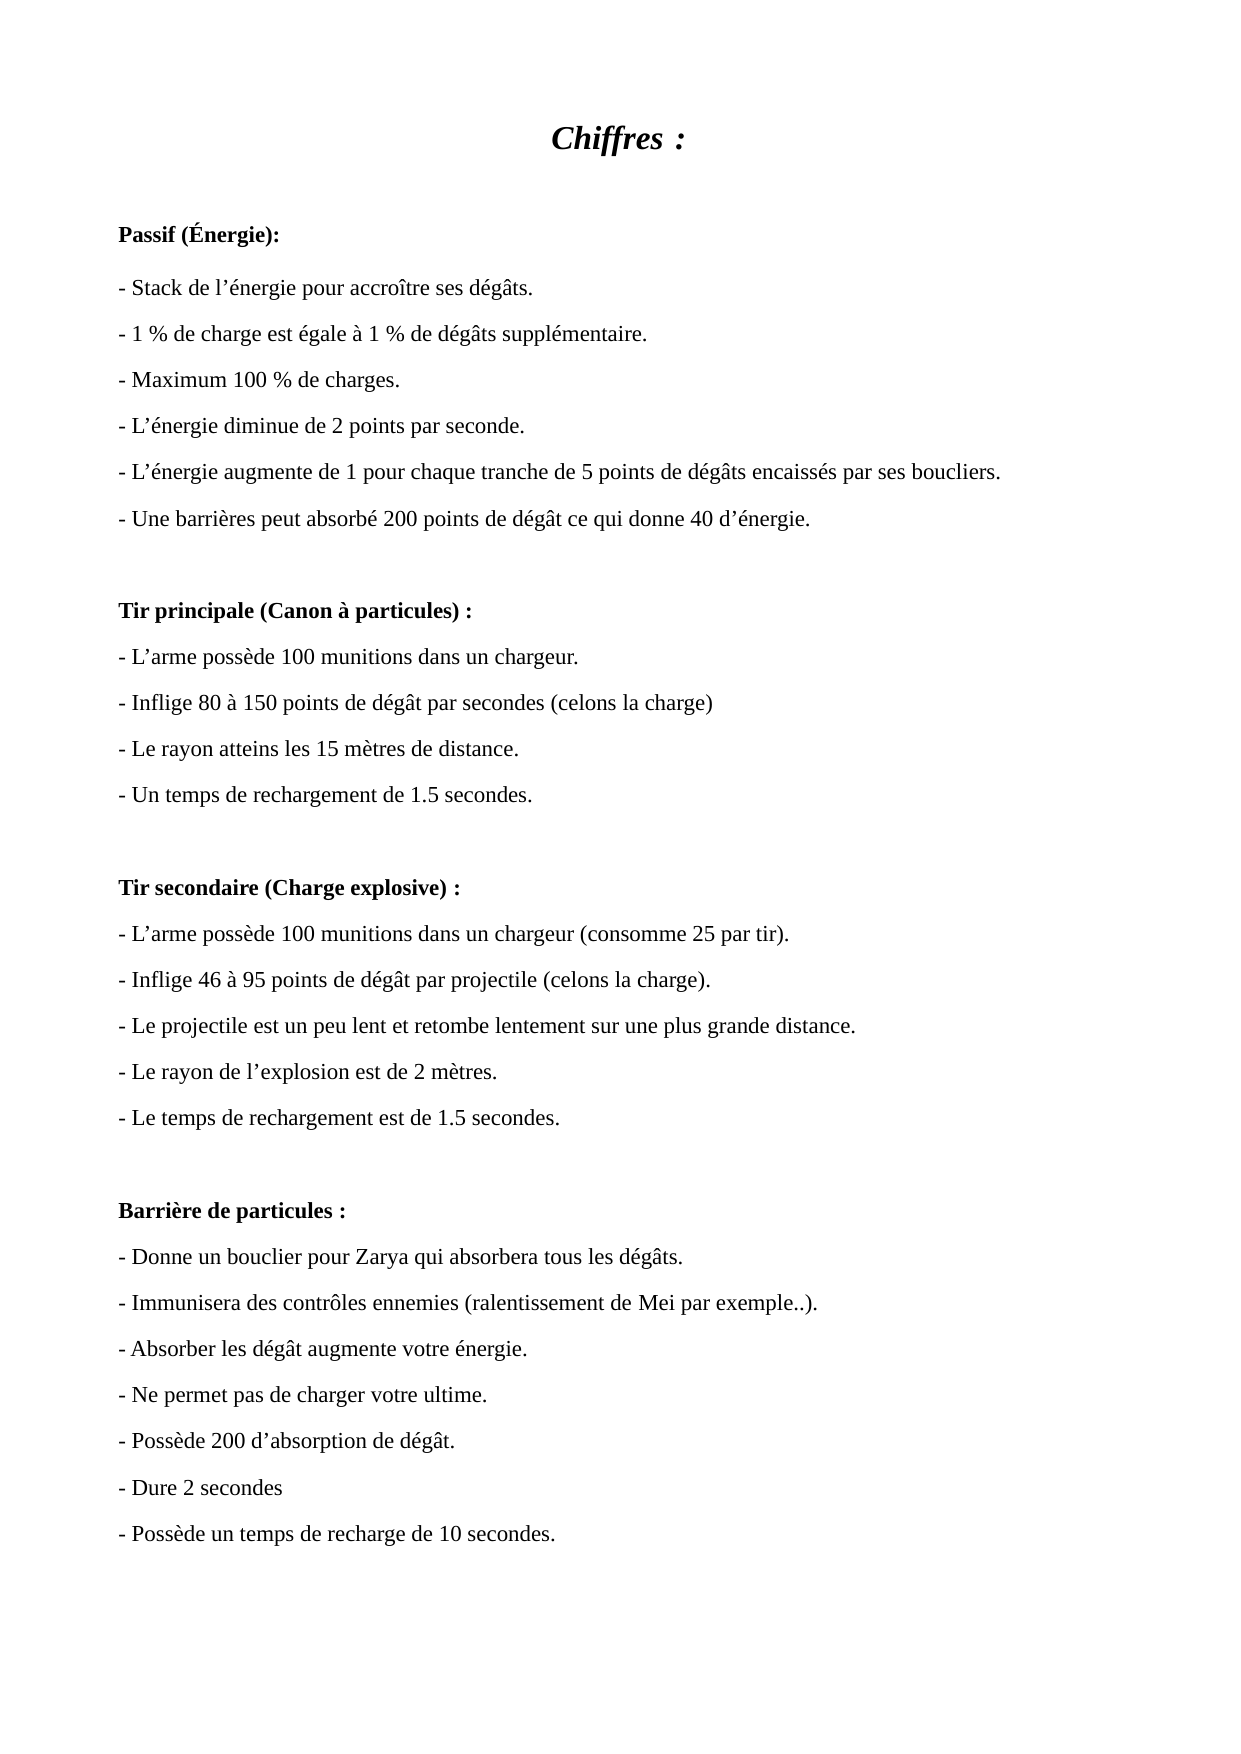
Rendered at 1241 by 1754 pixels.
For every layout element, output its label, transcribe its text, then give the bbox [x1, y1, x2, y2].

text - L’énergie augmente de 1 pour chaque tranche de 5 points de dégâts encaissés par ses boucliers. [118, 458, 1122, 485]
text - Possède un temps de recharge de 10 secondes. [118, 1520, 1122, 1546]
text - Le projectile est un peu lent et retombe lentement sur une plus grande distance. [118, 1012, 1122, 1038]
text - Le rayon atteins les 15 mètres de distance. [118, 735, 1122, 762]
text - Immunisera des contrôles ennemies (ralentissement de Mei par exemple..). [118, 1289, 1122, 1315]
text Tir secondaire (Charge explosive) : [118, 874, 1122, 900]
text - Inflige 80 à 150 points de dégât par secondes (celons la charge) [118, 689, 1122, 716]
text - Maximum 100 % de charges. [118, 366, 1122, 392]
text - Dure 2 secondes [118, 1474, 1122, 1500]
text - L’arme possède 100 munitions dans un chargeur. [118, 643, 1122, 669]
text - L’énergie diminue de 2 points par seconde. [118, 412, 1122, 439]
text - L’arme possède 100 munitions dans un chargeur (consomme 25 par tir). [118, 920, 1122, 946]
text Passif (Énergie): [118, 221, 1122, 247]
text - Un temps de rechargement de 1.5 secondes. [118, 781, 1122, 808]
text - Absorber les dégât augmente votre énergie. [118, 1335, 1122, 1362]
text - Inflige 46 à 95 points de dégât par projectile (celons la charge). [118, 966, 1122, 992]
text - Une barrières peut absorbé 200 points de dégât ce qui donne 40 d’énergie. [118, 504, 1122, 531]
text - Le temps de rechargement est de 1.5 secondes. [118, 1104, 1122, 1131]
text - Le rayon de l’explosion est de 2 mètres. [118, 1058, 1122, 1085]
text Barrière de particules : [118, 1197, 1122, 1223]
text - Possède 200 d’absorption de dégât. [118, 1427, 1122, 1454]
text - Donne un bouclier pour Zarya qui absorbera tous les dégâts. [118, 1243, 1122, 1269]
text Chiffres : [118, 118, 1122, 156]
text - 1 % de charge est égale à 1 % de dégâts supplémentaire. [118, 320, 1122, 346]
text - Ne permet pas de charger votre ultime. [118, 1381, 1122, 1408]
text Tir principale (Canon à particules) : [118, 597, 1122, 623]
text - Stack de l’énergie pour accroître ses dégâts. [118, 274, 1122, 300]
